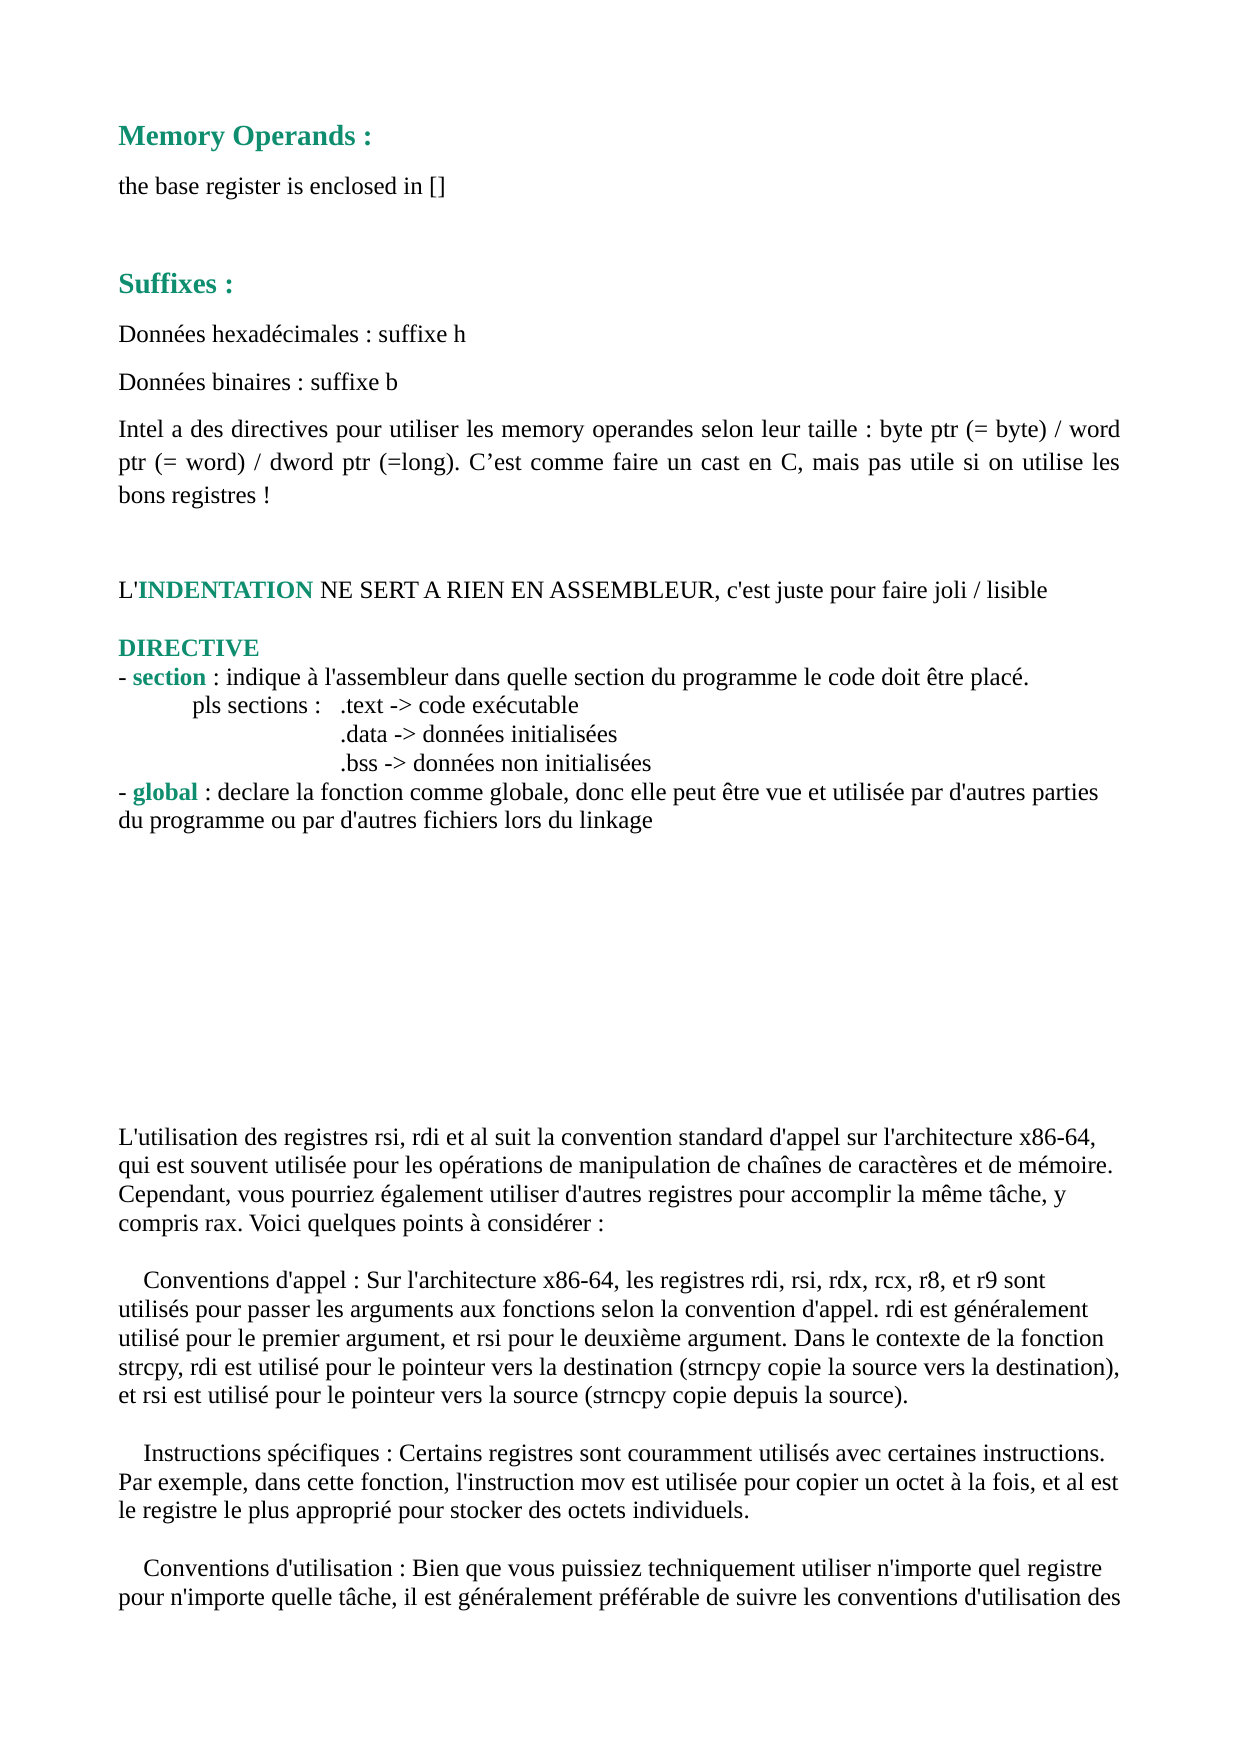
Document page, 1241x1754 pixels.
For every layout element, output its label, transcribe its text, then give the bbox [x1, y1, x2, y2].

text Suffixes : [118, 266, 1122, 299]
text - section : indique à l'assembleur dans quelle section du programme le code doit être placé. [118, 662, 1122, 691]
text the base register is enclosed in [] [118, 171, 1122, 200]
text DIRECTIVE [118, 633, 1122, 662]
text Conventions d'appel : Sur l'architecture x86-64, les registres rdi, rsi, rdx, rcx, r8, et r9 sont utilisés pour passer les arguments aux fonctions selon la convention d'appel. rdi est généralement utilisé pour le premier argument, et rsi pour le deuxième argument. Dans le contexte de la fonction strcpy, rdi est utilisé pour le pointeur vers la destination (strncpy copie la source vers la destination), et rsi est utilisé pour le pointeur vers la source (strncpy copie depuis la source). [118, 1266, 1122, 1409]
text L'utilisation des registres rsi, rdi et al suit la convention standard d'appel sur l'architecture x86-64, qui est souvent utilisée pour les opérations de manipulation de chaînes de caractères et de mémoire. Cependant, vous pourriez également utiliser d'autres registres pour accomplir la même tâche, y compris rax. Voici quelques points à considérer : [118, 1122, 1122, 1237]
text Intel a des directives pour utiliser les memory operandes selon leur taille : byte ptr (= byte) / word ptr (= word) / dword ptr (=long). C’est comme faire un cast en C, mais pas utile si on utilise les bons registres ! [118, 414, 1122, 509]
text Instructions spécifiques : Certains registres sont couramment utilisés avec certaines instructions. Par exemple, dans cette fonction, l'instruction mov est utilisée pour copier un octet à la fois, et al est le registre le plus approprié pour stocker des octets individuels. [118, 1438, 1122, 1524]
text - global : declare la fonction comme globale, donc elle peut être vue et utilisée par d'autres parties du programme ou par d'autres fichiers lors du linkage [118, 777, 1122, 834]
text pls sections : .text -> code exécutable [118, 691, 1122, 719]
text .bss -> données non initialisées [118, 748, 1122, 777]
text Données hexadécimales : suffixe h [118, 319, 1122, 348]
text Données binaires : suffixe b [118, 367, 1122, 396]
text L'INDENTATION NE SERT A RIEN EN ASSEMBLEUR, c'est juste pour faire joli / lisible [118, 576, 1122, 604]
text Memory Operands : [118, 118, 1122, 152]
text Conventions d'utilisation : Bien que vous puissiez techniquement utiliser n'importe quel registre pour n'importe quelle tâche, il est généralement préférable de suivre les conventions d'utilisation des [118, 1553, 1122, 1611]
text .data -> données initialisées [118, 719, 1122, 748]
